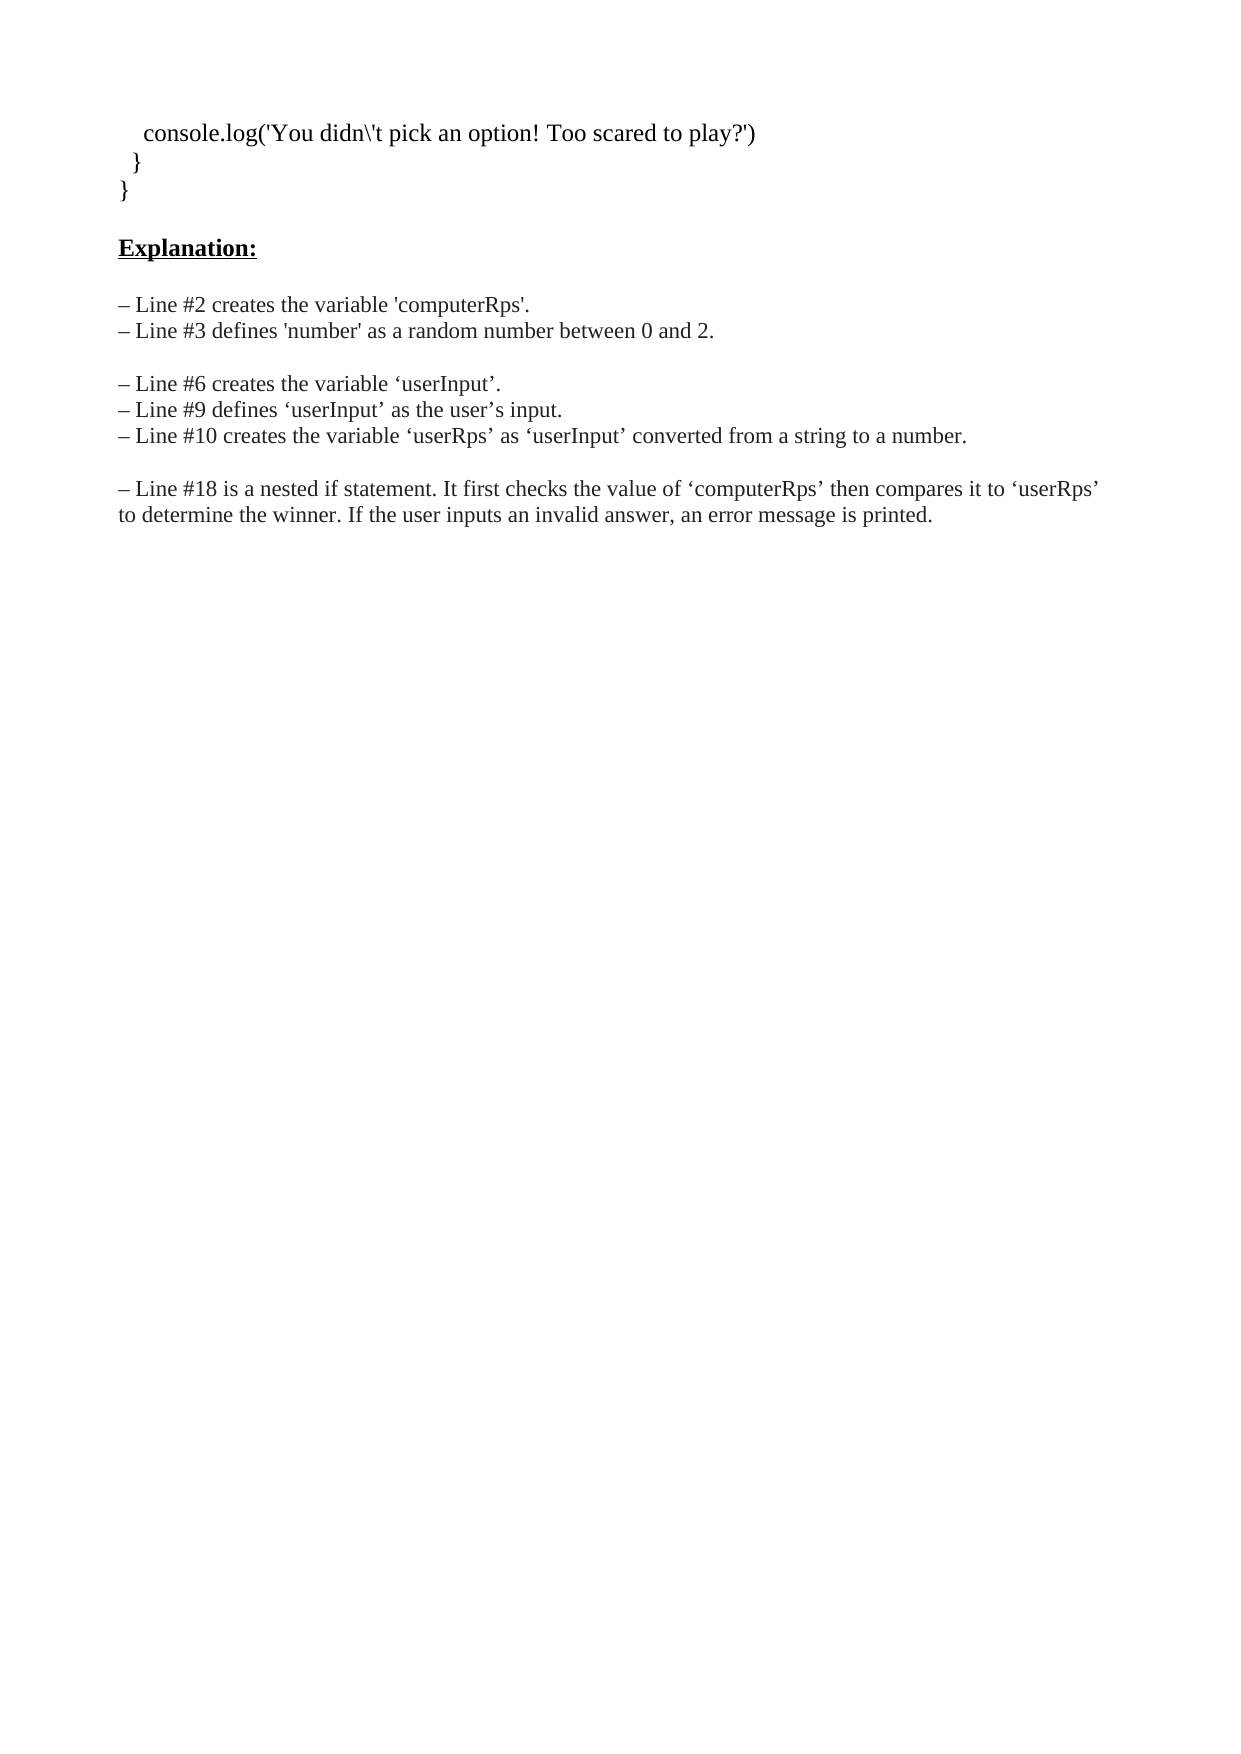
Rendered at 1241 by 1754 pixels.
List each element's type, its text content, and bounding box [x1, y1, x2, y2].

text Explanation: [118, 233, 1122, 262]
text – Line #2 creates the variable 'computerRps'. [118, 291, 1122, 317]
text console.log('You didn\'t pick an option! Too scared to play?') } } [118, 118, 1122, 204]
text – Line #6 creates the variable ‘userInput’. [118, 370, 1122, 396]
text – Line #9 defines ‘userInput’ as the user’s input. [118, 396, 1122, 422]
text – Line #3 defines 'number' as a random number between 0 and 2. [118, 317, 1122, 343]
text – Line #18 is a nested if statement. It first checks the value of ‘computerRps’ then compares it to ‘userRps’ to determine the winner. If the user inputs an invalid answer, an error message is printed. [118, 475, 1122, 528]
text – Line #10 creates the variable ‘userRps’ as ‘userInput’ converted from a string to a number. [118, 422, 1122, 449]
